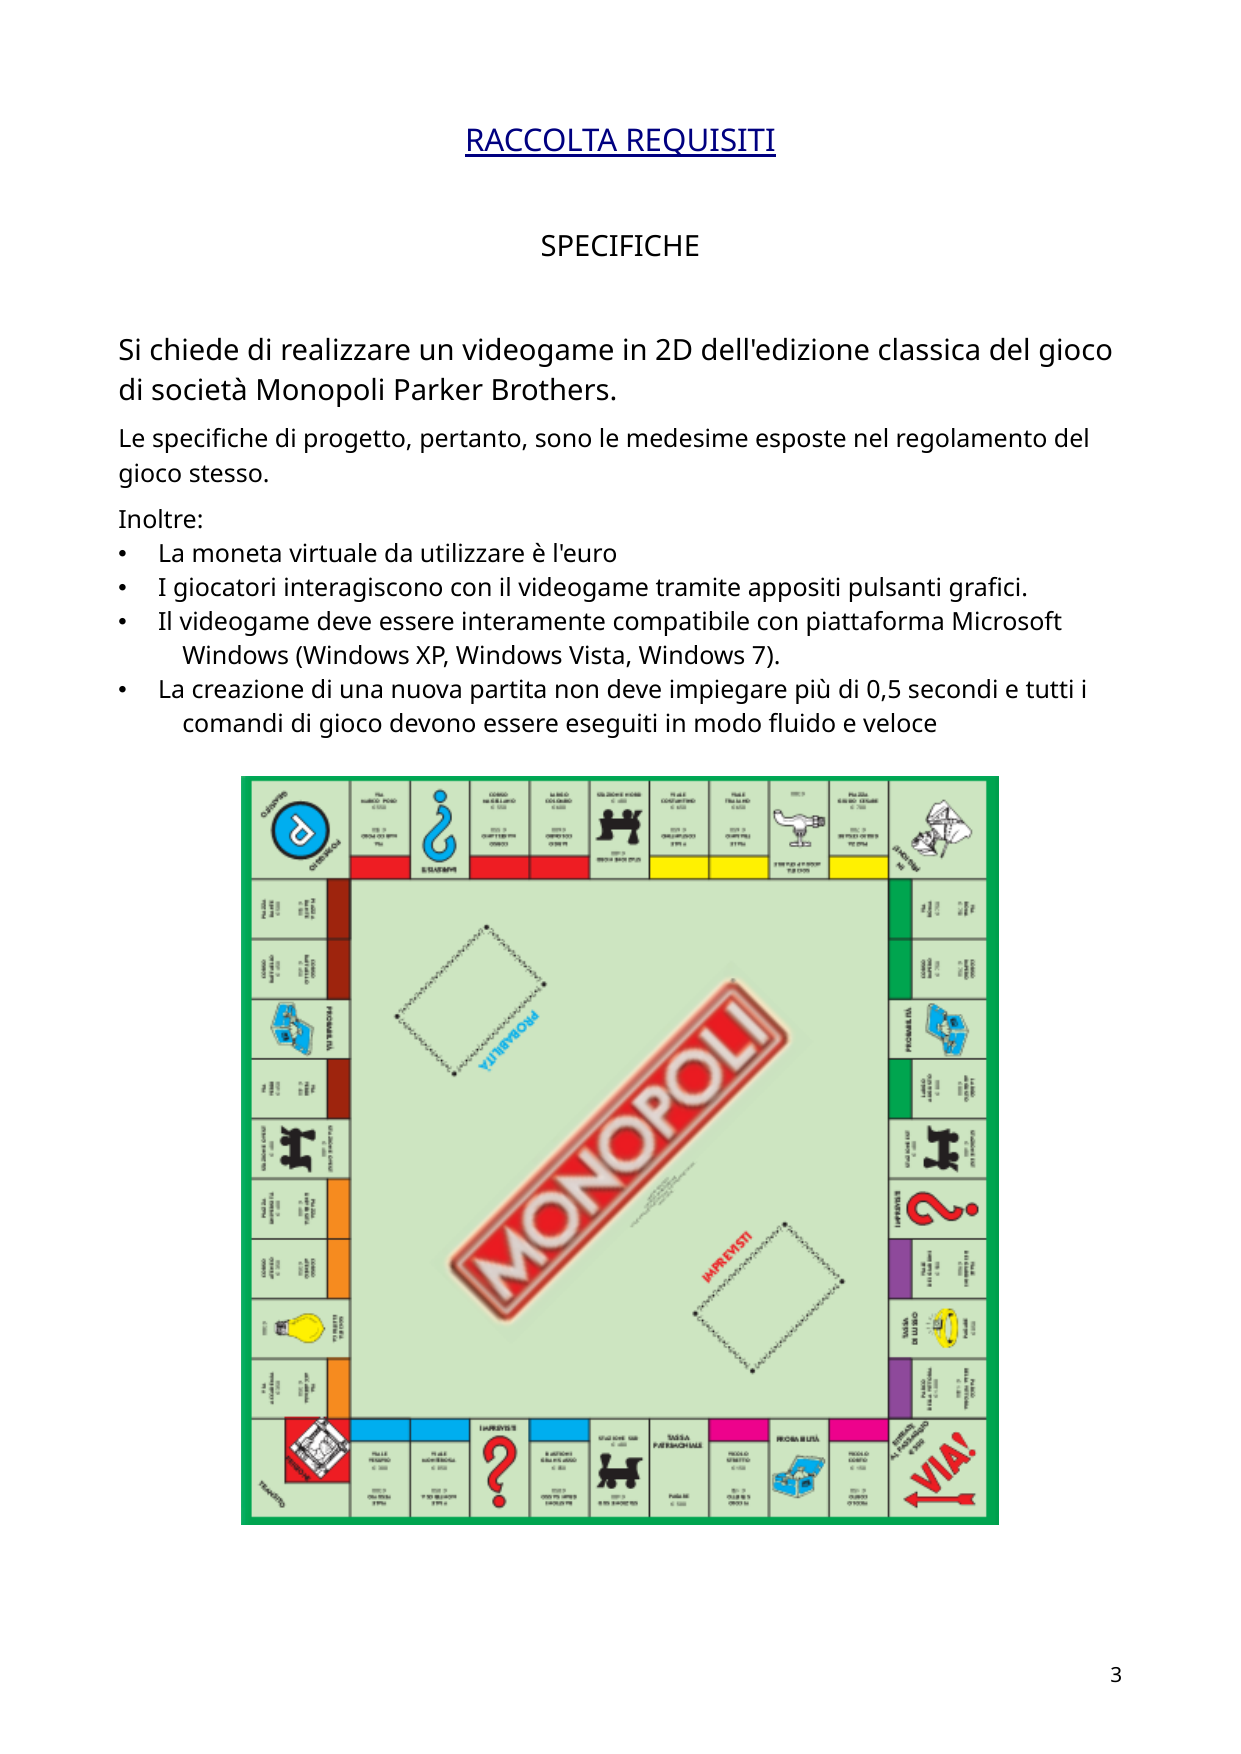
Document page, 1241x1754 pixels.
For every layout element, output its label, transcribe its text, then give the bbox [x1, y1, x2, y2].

list Il videogame deve essere interamente compatibile con piattaforma Microsoft Windows (Windows XP, Windows Vista, Windows 7). [118, 604, 1122, 672]
text Inoltre: [118, 502, 1122, 536]
text SPECIFICHE [118, 225, 1122, 265]
list I giocatori interagiscono con il videogame tramite appositi pulsanti grafici. [118, 570, 1122, 604]
picture [241, 776, 999, 1525]
text Si chiede di realizzare un videogame in 2D dell'edizione classica del gioco di società Monopoli Parker Brothers. [118, 329, 1122, 409]
text RACCOLTA REQUISITI [118, 118, 1122, 161]
list La moneta virtuale da utilizzare è l'euro [118, 536, 1122, 570]
list La creazione di una nuova partita non deve impiegare più di 0,5 secondi e tutti i comandi di gioco devono essere eseguiti in modo fluido e veloce [118, 672, 1122, 740]
text Le specifiche di progetto, pertanto, sono le medesime esposte nel regolamento del gioco stesso. [118, 421, 1122, 489]
